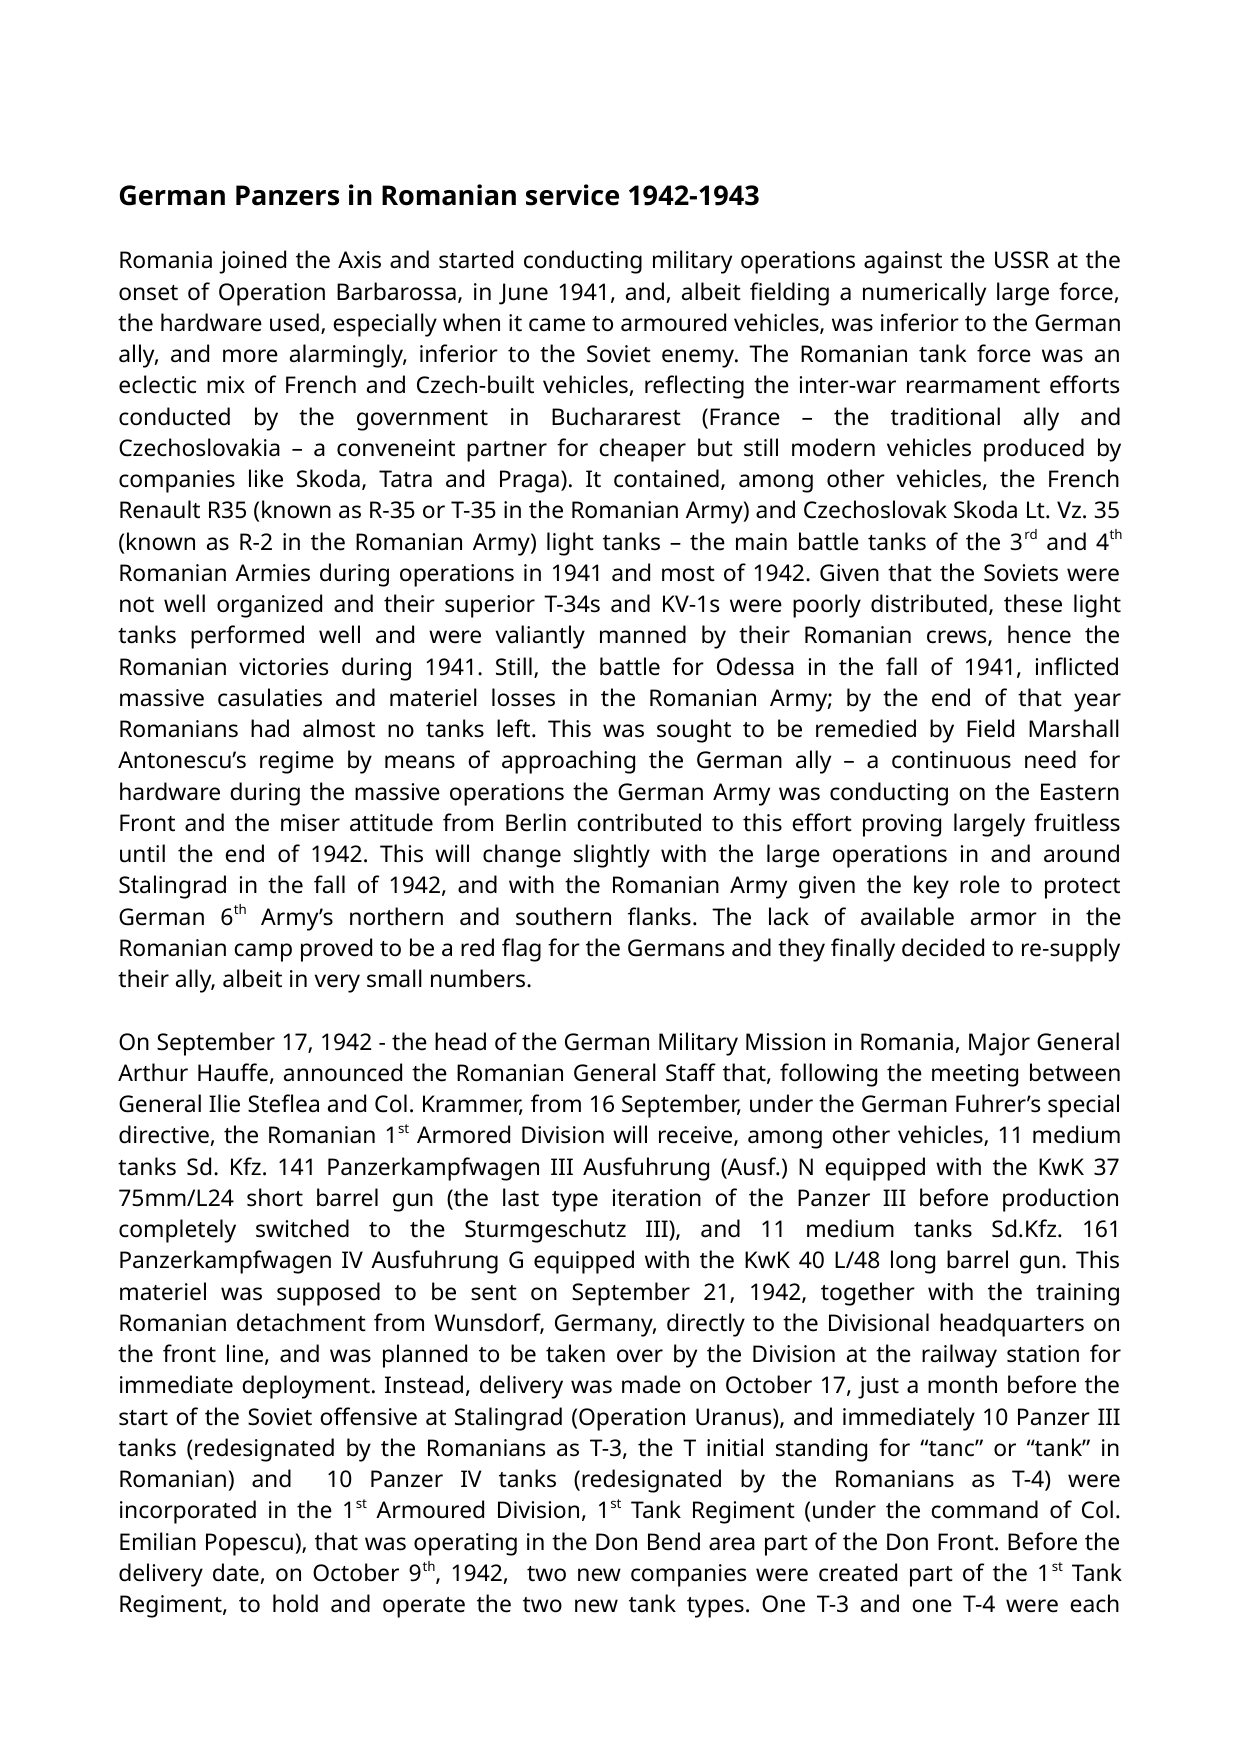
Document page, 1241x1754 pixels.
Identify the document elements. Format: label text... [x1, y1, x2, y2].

text German Panzers in Romanian service 1942-1943 [118, 176, 1122, 213]
text Romania joined the Axis and started conducting military operations against the USSR at the onset of Operation Barbarossa, in June 1941, and, albeit fielding a numerically large force, the hardware used, especially when it came to armoured vehicles, was inferior to the German ally, and more alarmingly, inferior to the Soviet enemy. The Romanian tank force was an eclectic mix of French and Czech-built vehicles, reflecting the inter-war rearmament efforts conducted by the government in Buchararest (France – the traditional ally and Czechoslovakia – a conveneint partner for cheaper but still modern vehicles produced by companies like Skoda, Tatra and Praga). It contained, among other vehicles, the French Renault R35 (known as R-35 or T-35 in the Romanian Army) and Czechoslovak Skoda Lt. Vz. 35 (known as R-2 in the Romanian Army) light tanks – the main battle tanks of the 3rd and 4th Romanian Armies during operations in 1941 and most of 1942. Given that the Soviets were not well organized and their superior T-34s and KV-1s were poorly distributed, these light tanks performed well and were valiantly manned by their Romanian crews, hence the Romanian victories during 1941. Still, the battle for Odessa in the fall of 1941, inflicted massive casulaties and materiel losses in the Romanian Army; by the end of that year Romanians had almost no tanks left. This was sought to be remedied by Field Marshall Antonescu’s regime by means of approaching the German ally – a continuous need for hardware during the massive operations the German Army was conducting on the Eastern Front and the miser attitude from Berlin contributed to this effort proving largely fruitless until the end of 1942. This will change slightly with the large operations in and around Stalingrad in the fall of 1942, and with the Romanian Army given the key role to protect German 6th Army’s northern and southern flanks. The lack of available armor in the Romanian camp proved to be a red flag for the Germans and they finally decided to re-supply their ally, albeit in very small numbers. [118, 244, 1122, 994]
text On September 17, 1942 - the head of the German Military Mission in Romania, Major General Arthur Hauffe, announced the Romanian General Staff that, following the meeting between General Ilie Steflea and Col. Krammer, from 16 September, under the German Fuhrer’s special directive, the Romanian 1st Armored Division will receive, among other vehicles, 11 medium tanks Sd. Kfz. 141 Panzerkampfwagen III Ausfuhrung (Ausf.) N equipped with the KwK 37 75mm/L24 short barrel gun (the last type iteration of the Panzer III before production completely switched to the Sturmgeschutz III), and 11 medium tanks Sd.Kfz. 161 Panzerkampfwagen IV Ausfuhrung G equipped with the KwK 40 L/48 long barrel gun. This materiel was supposed to be sent on September 21, 1942, together with the training Romanian detachment from Wunsdorf, Germany, directly to the Divisional headquarters on the front line, and was planned to be taken over by the Division at the railway station for immediate deployment. Instead, delivery was made on October 17, just a month before the start of the Soviet offensive at Stalingrad (Operation Uranus), and immediately 10 Panzer III tanks (redesignated by the Romanians as T-3, the T initial standing for “tanc” or “tank” in Romanian) and 10 Panzer IV tanks (redesignated by the Romanians as T-4) were incorporated in the 1st Armoured Division, 1st Tank Regiment (under the command of Col. Emilian Popescu), that was operating in the Don Bend area part of the Don Front. Before the delivery date, on October 9th, 1942, two new companies were created part of the 1st Tank Regiment, to hold and operate the two new tank types. One T-3 and one T-4 were each [118, 1026, 1122, 1619]
